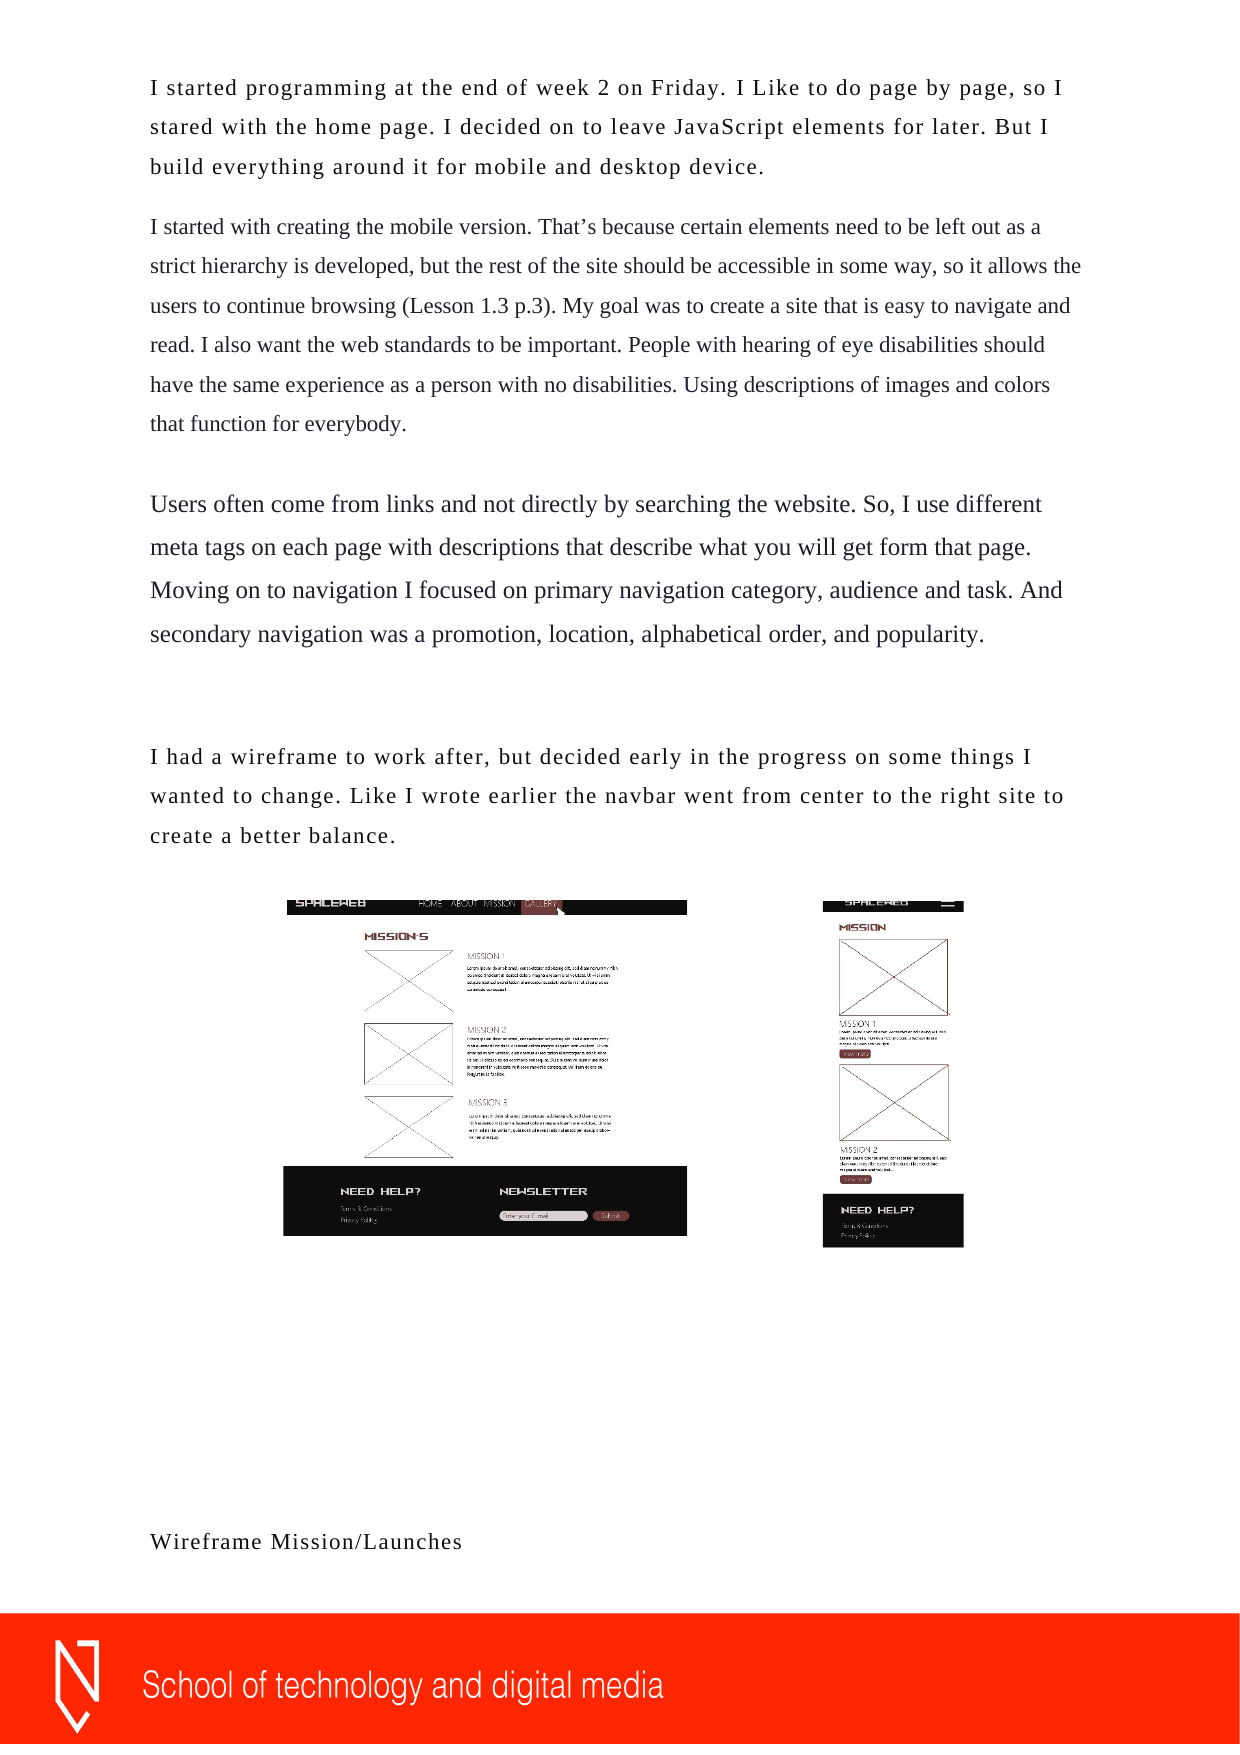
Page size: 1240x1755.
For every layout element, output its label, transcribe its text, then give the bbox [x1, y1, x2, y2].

text I started programming at the end of week 2 on Friday. I Like to do page by page, so I stared with the home page. I decided on to leave JavaScript elements for later. But I build everything around it for mobile and desktop device. [150, 74, 1089, 179]
text I had a wireframe to work after, but decided early in the progress on some things I wanted to change. Like I wrote earlier the navbar went from center to the right site to create a better balance. [150, 743, 1089, 848]
text I started with creating the mobile version. That’s because certain elements need to be left out as a strict hierarchy is developed, but the rest of the site should be accessible in some way, so it allows the users to continue browsing (Lesson 1.3 p.3). My goal was to create a site that is easy to navigate and read. I also want the web standards to be important. People with hearing of eye disabilities should have the same experience as a person with no disabilities. Using descriptions of images and colors that function for everybody. [150, 213, 1089, 437]
text Moving on to navigation I focused on primary navigation category, audience and task. And secondary navigation was a promotion, location, alphabetical order, and popularity. [150, 576, 1089, 647]
text Wireframe Mission/Launches [150, 1528, 1089, 1554]
text Users often come from links and not directly by searching the website. So, I use different meta tags on each page with descriptions that describe what you will get form that page. [150, 489, 1089, 561]
